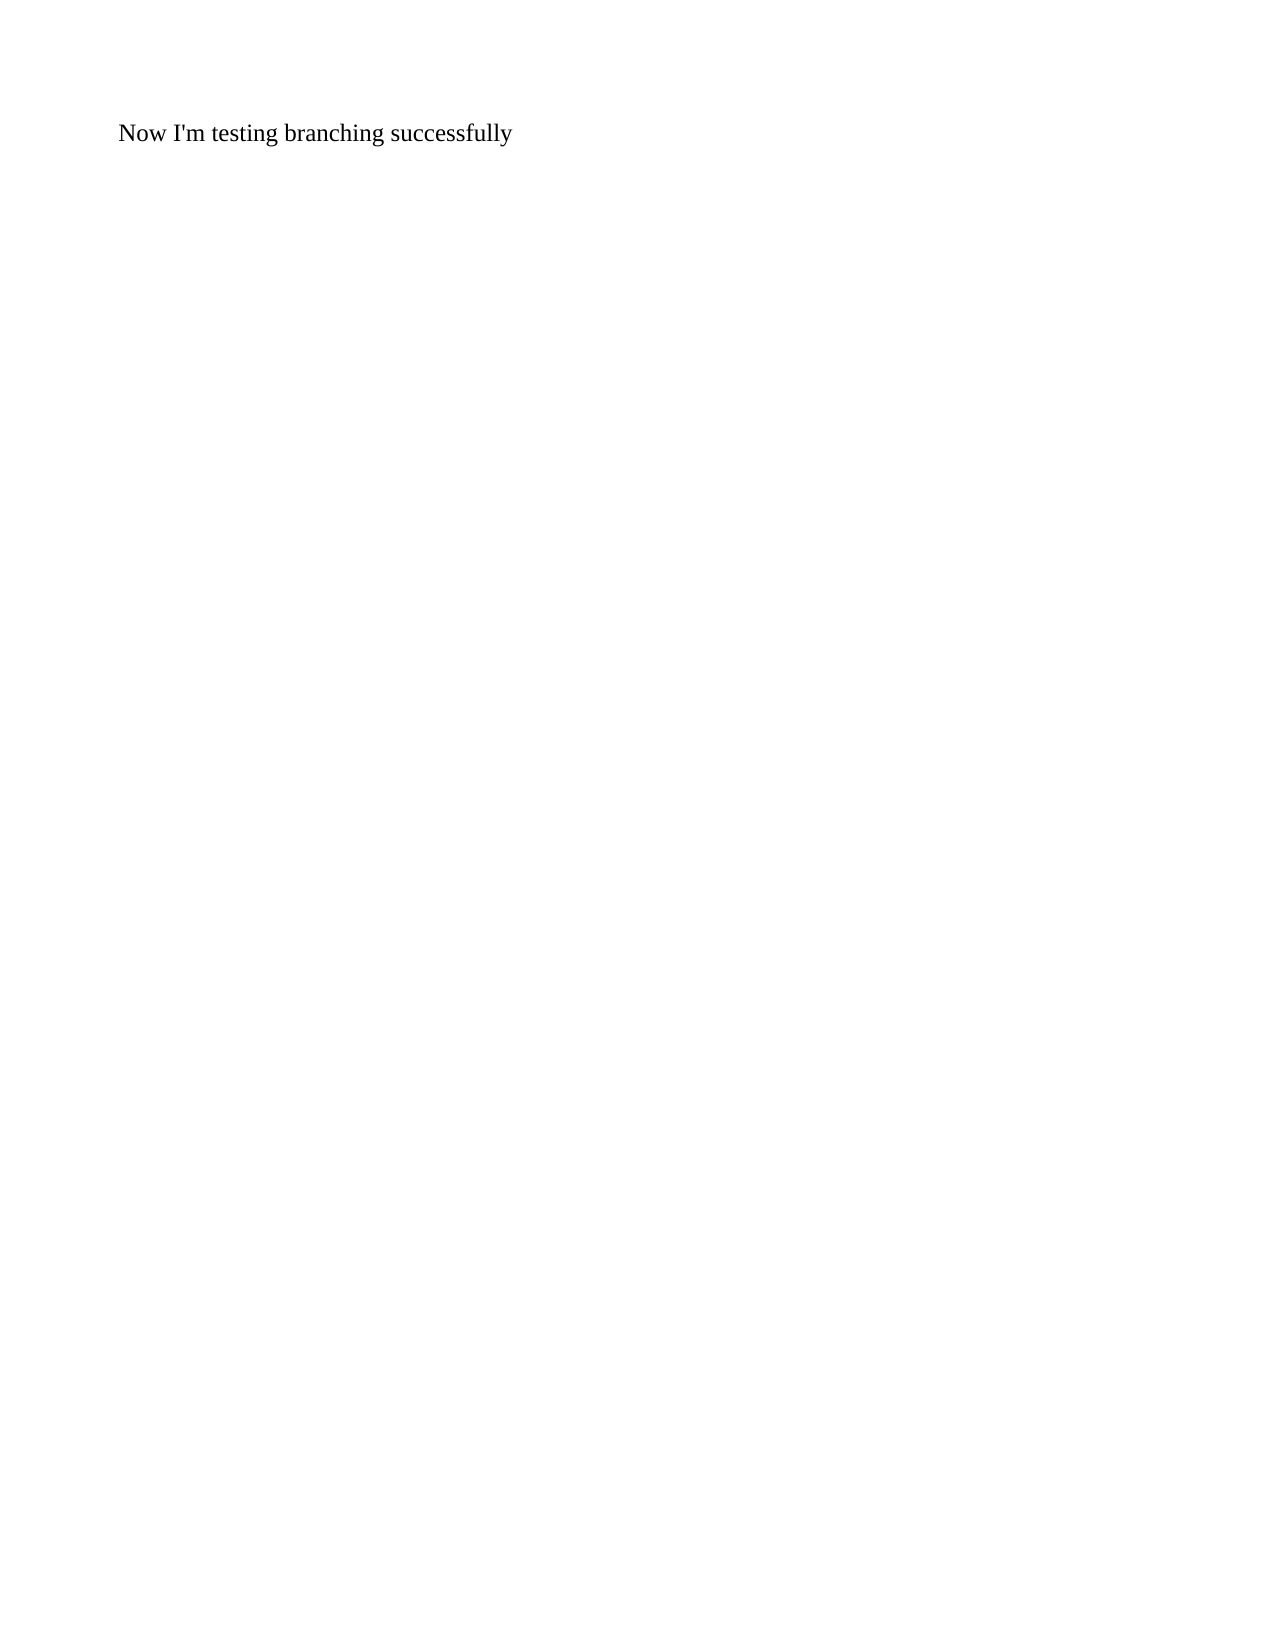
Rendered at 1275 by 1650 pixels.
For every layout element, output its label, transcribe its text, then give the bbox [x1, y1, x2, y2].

text Now I'm testing branching successfully [118, 118, 1157, 147]
